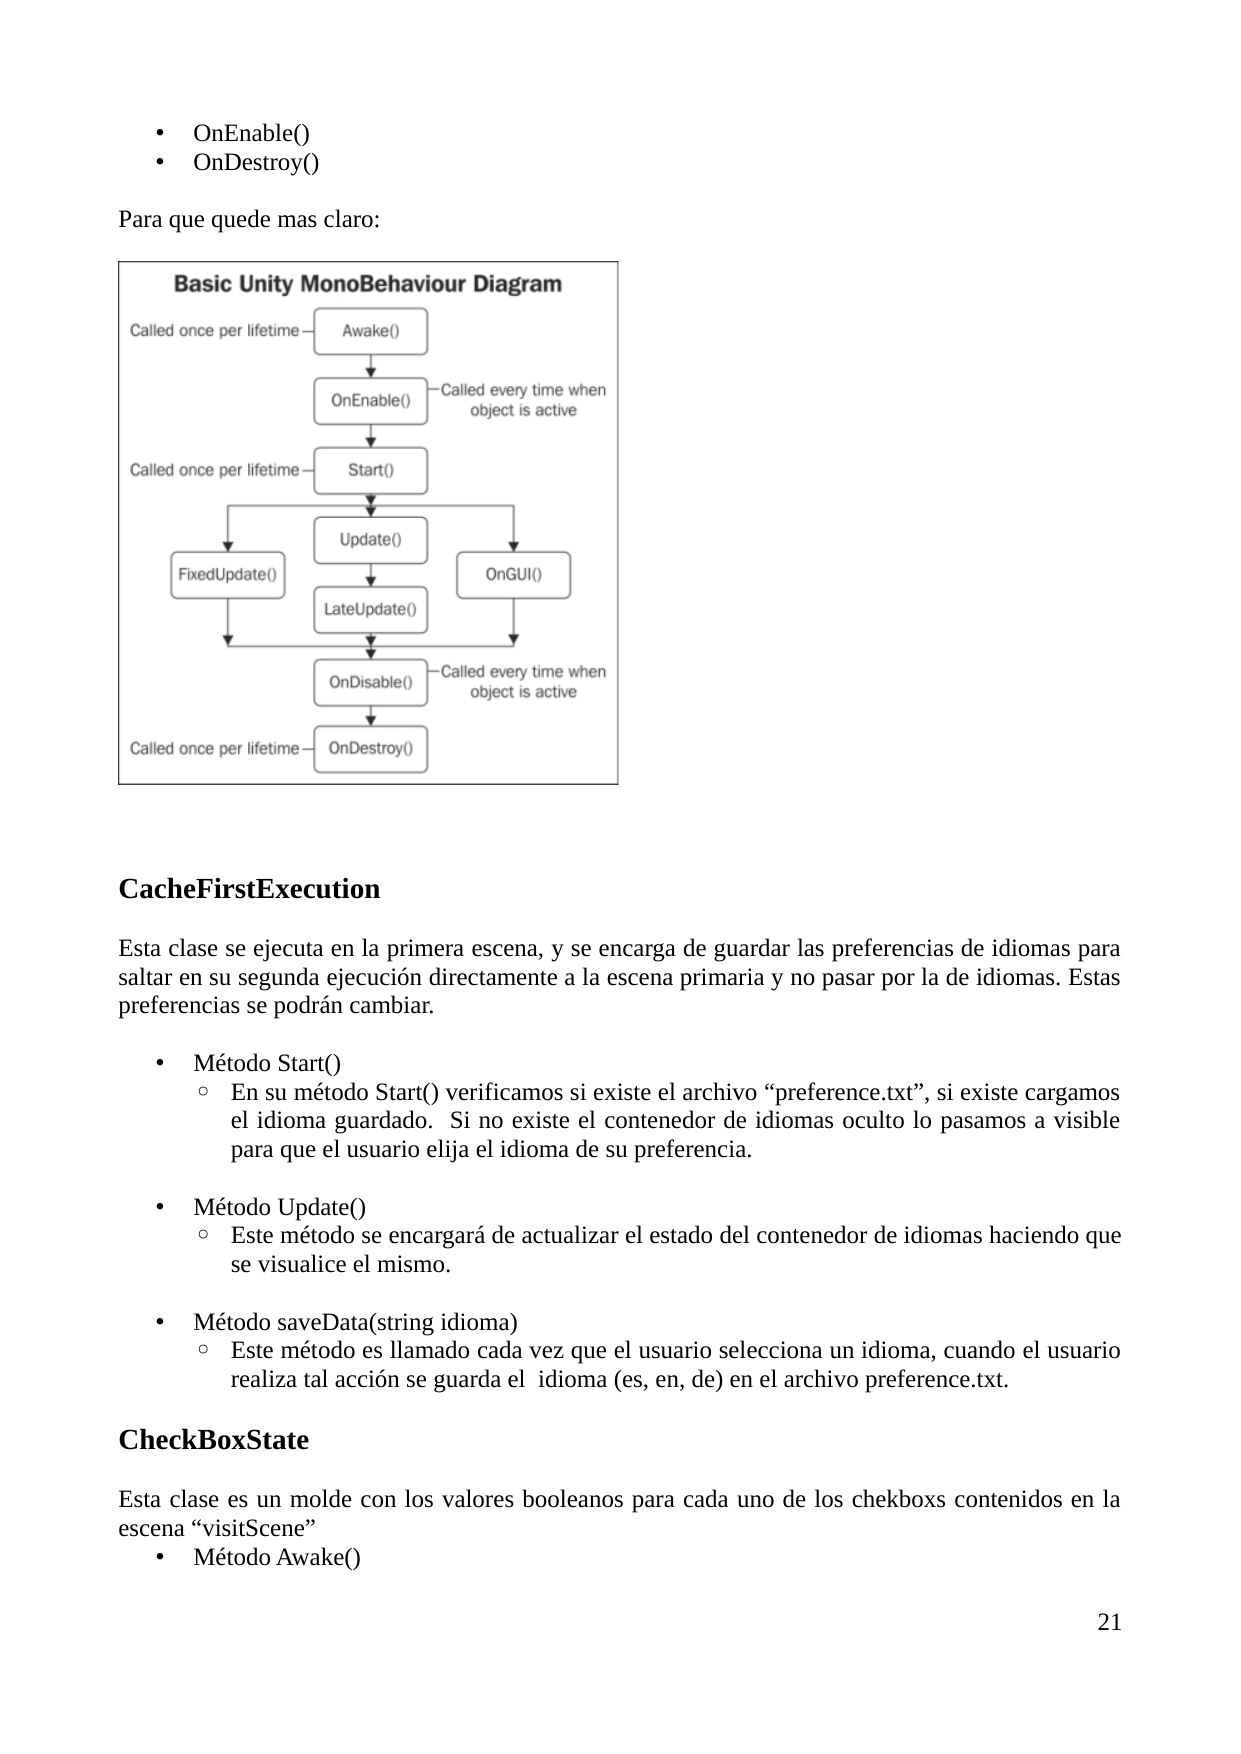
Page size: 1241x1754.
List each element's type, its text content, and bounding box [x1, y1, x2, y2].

text CheckBoxState [118, 1422, 1122, 1455]
list Método saveData(string idioma) [156, 1307, 1122, 1336]
list OnEnable() [156, 118, 1122, 147]
text CacheFirstExecution [118, 871, 1122, 904]
list Este método se encargará de actualizar el estado del contenedor de idiomas haciendo que se visualice el mismo. [193, 1221, 1122, 1278]
text Esta clase se ejecuta en la primera escena, y se encarga de guardar las preferencias de idiomas para saltar en su segunda ejecución directamente a la escena primaria y no pasar por la de idiomas. Estas preferencias se podrán cambiar. [118, 933, 1122, 1019]
picture [118, 261, 619, 785]
list Método Awake() [156, 1542, 1122, 1570]
text Esta clase es un molde con los valores booleanos para cada uno de los chekboxs contenidos en la escena “visitScene” [118, 1484, 1122, 1542]
list Método Update() [156, 1192, 1122, 1221]
list Este método es llamado cada vez que el usuario selecciona un idioma, cuando el usuario realiza tal acción se guarda el idioma (es, en, de) en el archivo preference.txt. [193, 1336, 1122, 1393]
text Para que quede mas claro: [118, 204, 1122, 233]
list Método Start() [156, 1048, 1122, 1077]
list En su método Start() verificamos si existe el archivo “preference.txt”, si existe cargamos el idioma guardado. Si no existe el contenedor de idiomas oculto lo pasamos a visible para que el usuario elija el idioma de su preferencia. [193, 1077, 1122, 1163]
list OnDestroy() [156, 147, 1122, 176]
